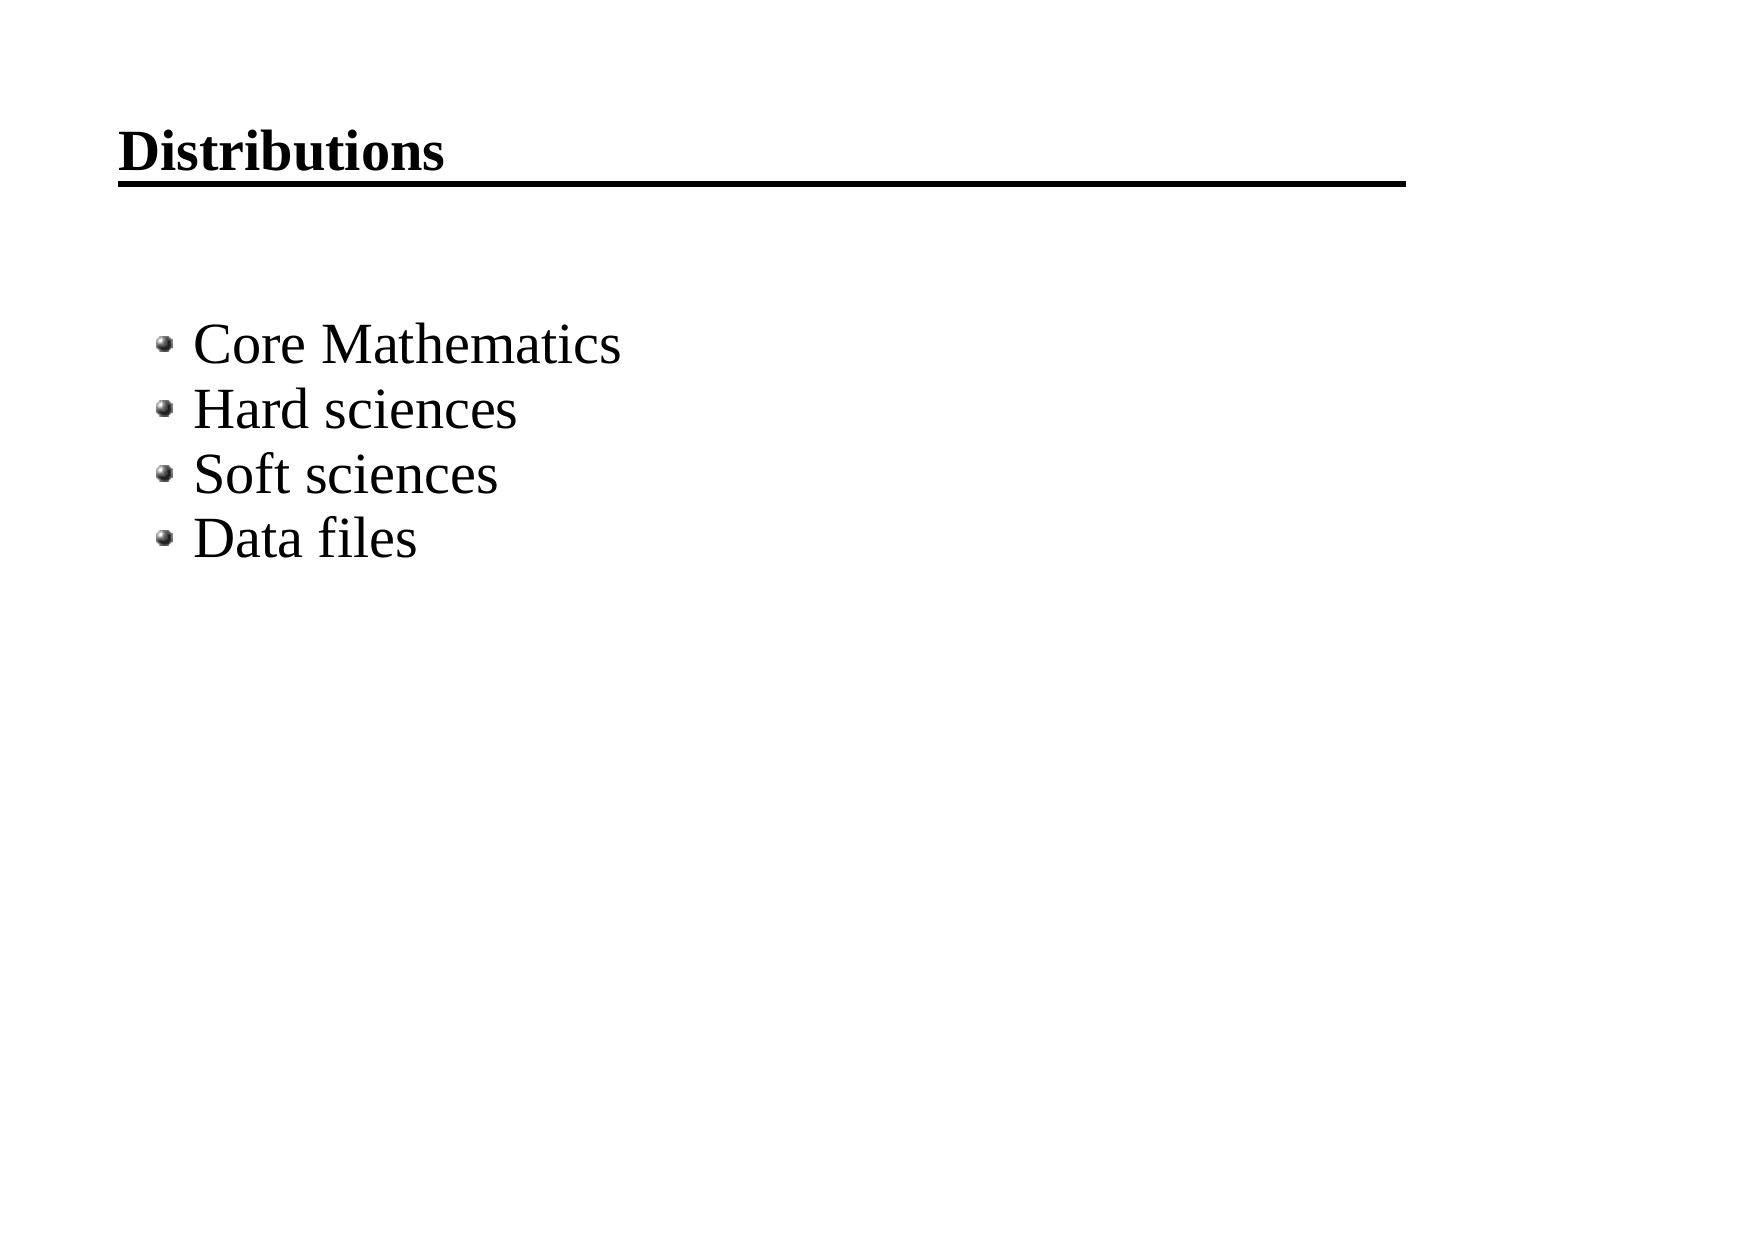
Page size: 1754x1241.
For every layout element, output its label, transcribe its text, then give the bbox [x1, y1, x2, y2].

picture [156, 400, 173, 417]
picture [156, 530, 173, 546]
list Data files [156, 506, 1636, 570]
list Soft sciences [156, 441, 1636, 506]
list Core Mathematics [156, 312, 1636, 376]
list Hard sciences [156, 376, 1636, 441]
text Distributions [118, 118, 1636, 183]
picture [156, 336, 173, 352]
picture [156, 465, 173, 482]
